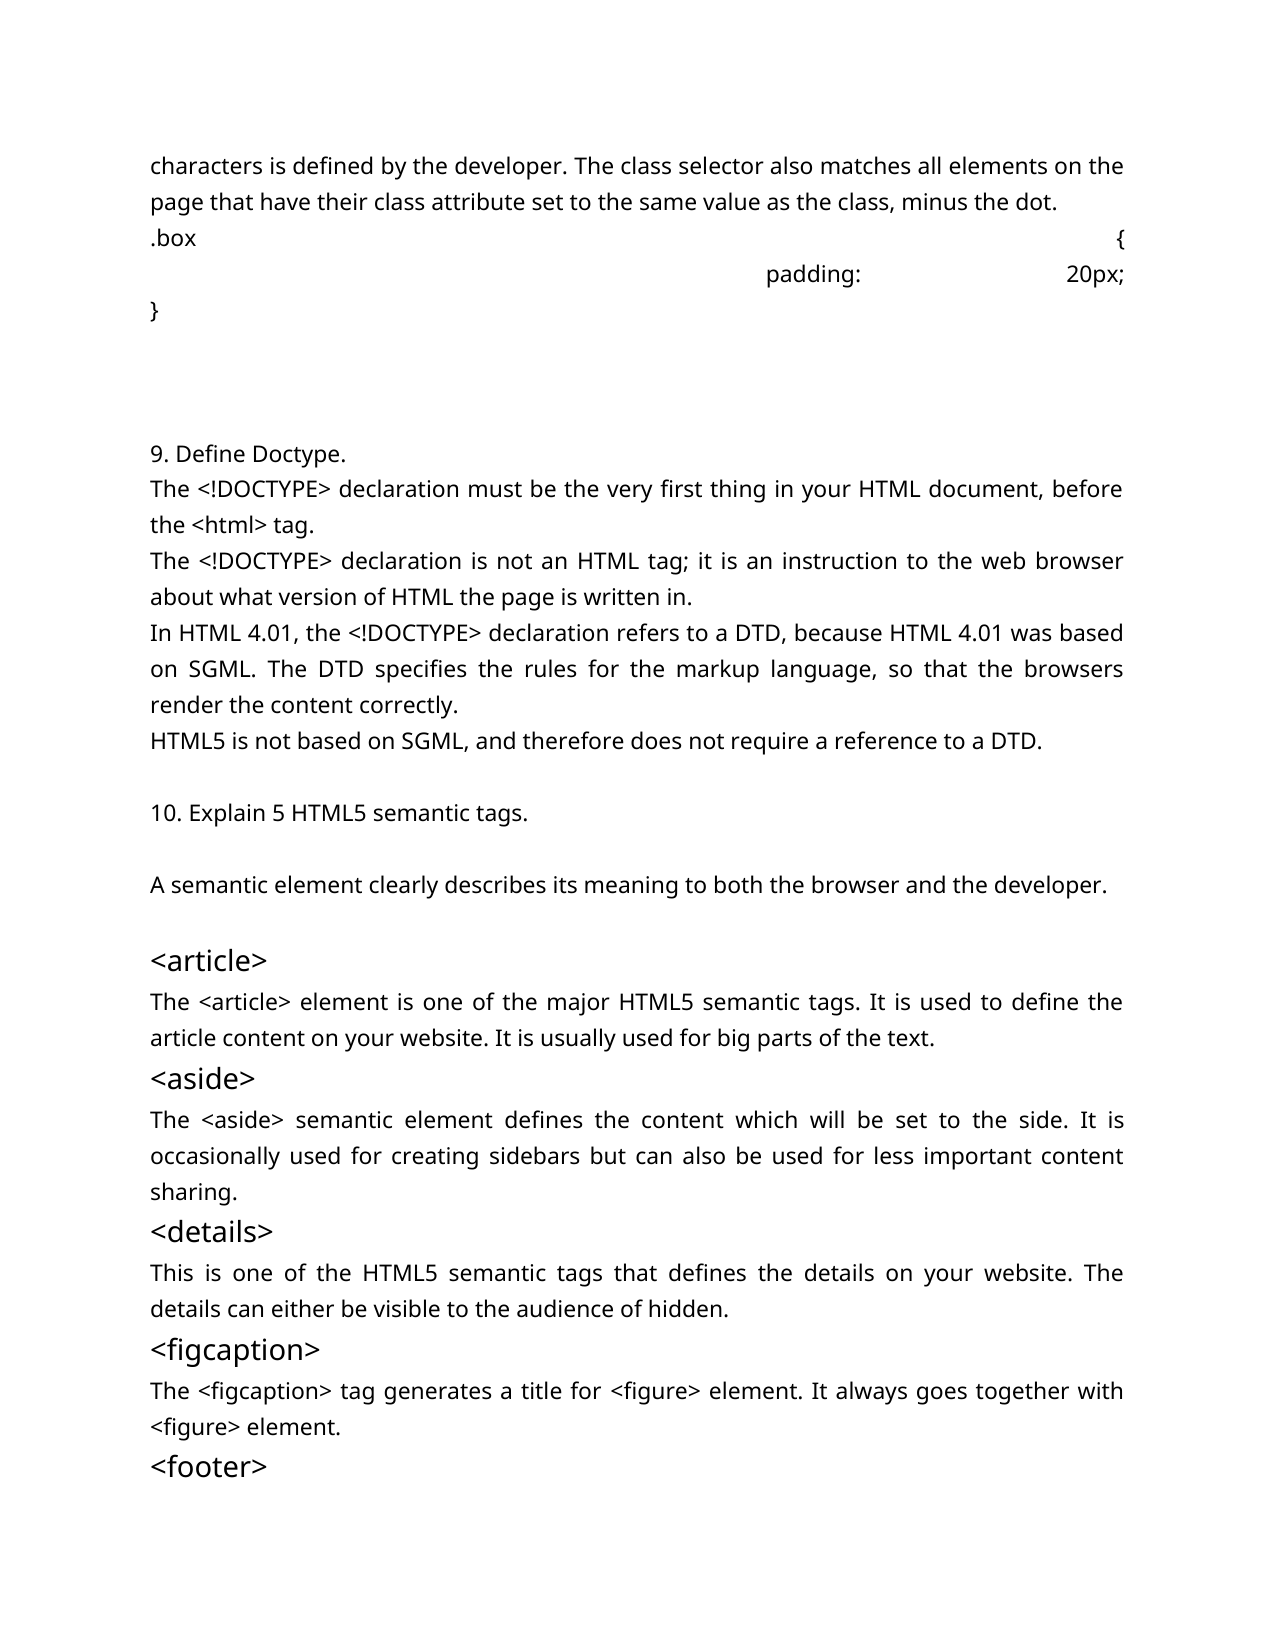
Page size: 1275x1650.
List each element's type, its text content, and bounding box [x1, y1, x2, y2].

text <aside> [150, 1058, 1125, 1098]
text <article> [150, 941, 1125, 980]
text The <article> element is one of the major HTML5 semantic tags. It is used to define the article content on your website. It is usually used for big parts of the text. [150, 986, 1125, 1053]
text This is one of the HTML5 semantic tags that defines the details on your website. The details can either be visible to the audience of hidden. [150, 1257, 1125, 1324]
text The <figcaption> tag generates a title for <figure> element. It always goes together with <figure> element. [150, 1375, 1125, 1442]
text 10. Explain 5 HTML5 semantic tags. [150, 797, 1125, 828]
text The <!DOCTYPE> declaration is not an HTML tag; it is an instruction to the web browser about what version of HTML the page is written in. [150, 545, 1125, 612]
text .box { padding: 20px; } [150, 222, 1125, 325]
text The <aside> semantic element defines the content which will be set to the side. It is occasionally used for creating sidebars but can also be used for less important content sharing. [150, 1104, 1125, 1207]
text 9. Define Doctype. [150, 437, 1125, 469]
text <details> [150, 1212, 1125, 1251]
text <figcaption> [150, 1329, 1125, 1369]
text In HTML 4.01, the <!DOCTYPE> declaration refers to a DTD, because HTML 4.01 was based on SGML. The DTD specifies the rules for the markup language, so that the browsers render the content correctly. [150, 617, 1125, 720]
text HTML5 is not based on SGML, and therefore does not require a reference to a DTD. [150, 725, 1125, 756]
text characters is defined by the developer. The class selector also matches all elements on the page that have their class attribute set to the same value as the class, minus the dot. [150, 150, 1125, 217]
text <footer> [150, 1447, 1125, 1486]
text The <!DOCTYPE> declaration must be the very first thing in your HTML document, before the <html> tag. [150, 473, 1125, 541]
text A semantic element clearly describes its meaning to both the browser and the developer. [150, 869, 1125, 900]
